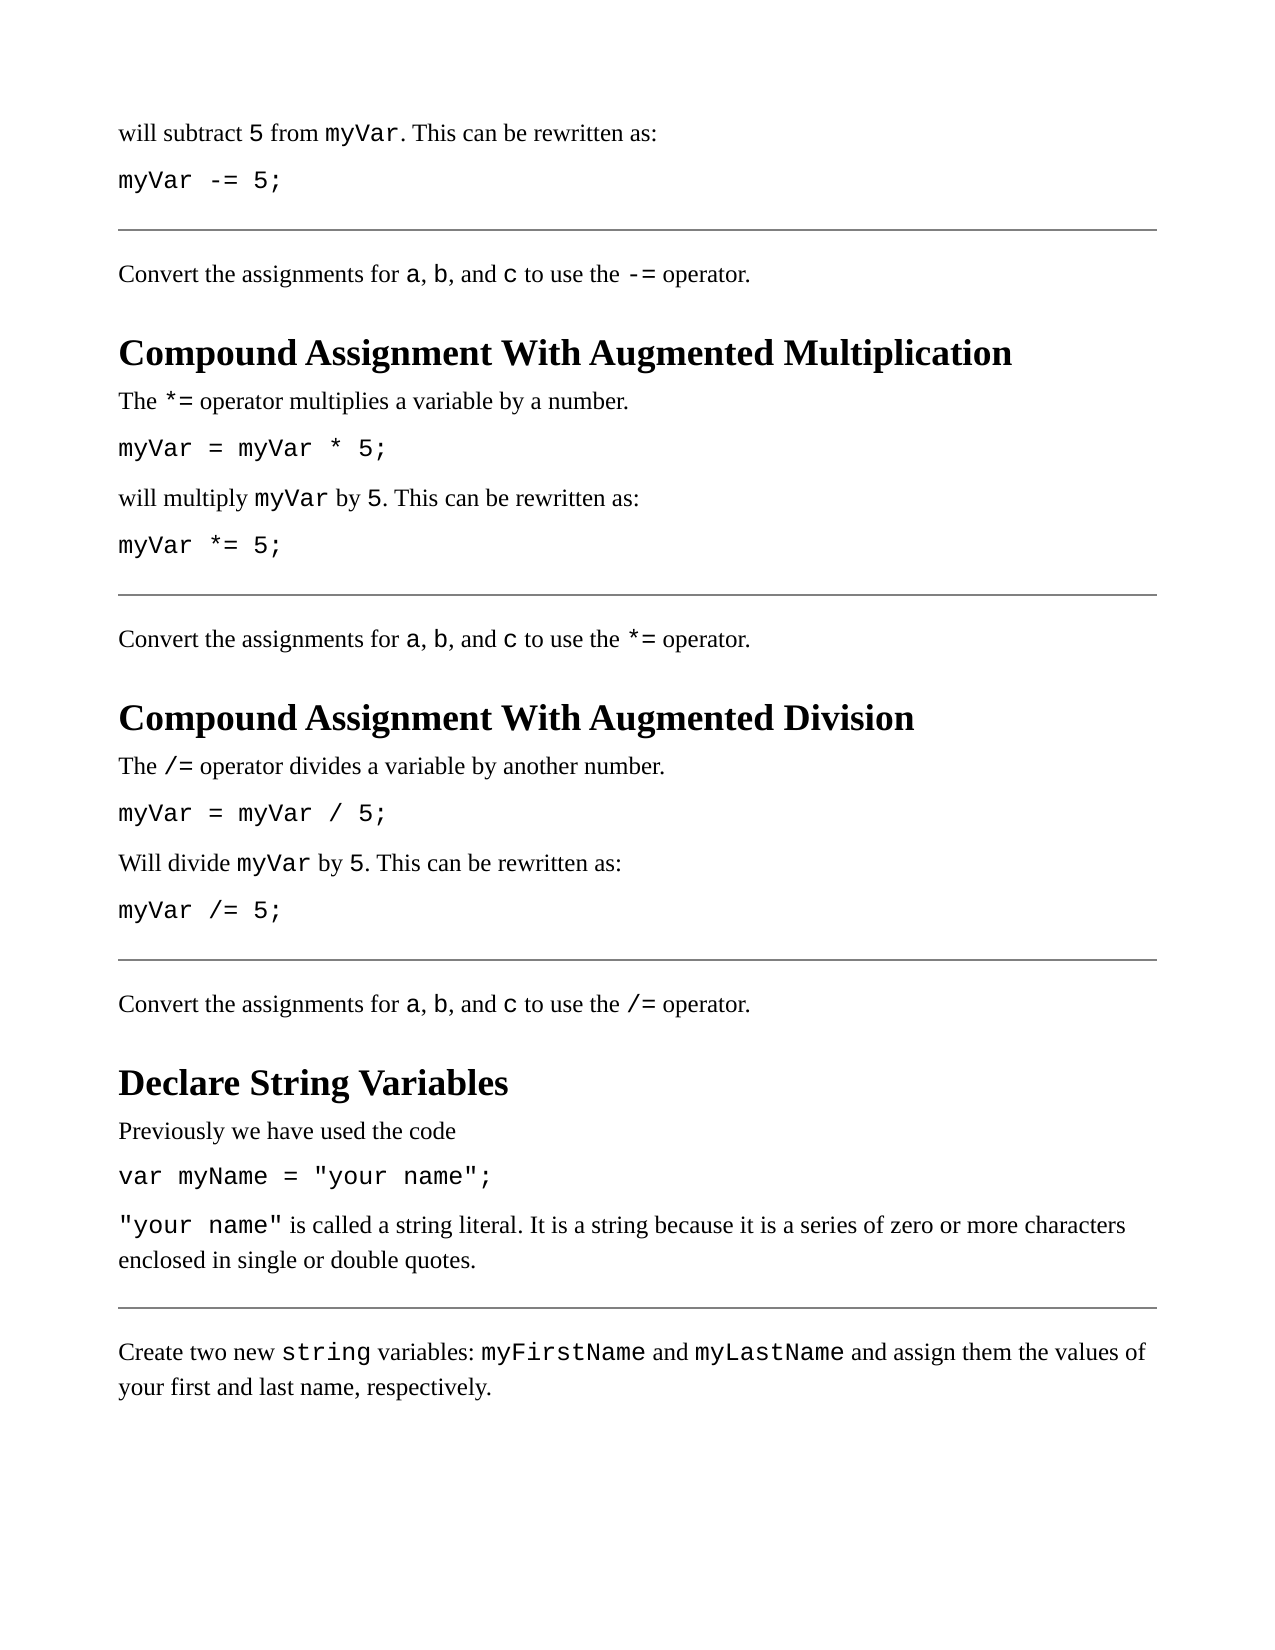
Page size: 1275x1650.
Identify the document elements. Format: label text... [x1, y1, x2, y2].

text myVar -= 5; [118, 168, 1157, 196]
text myVar *= 5; [118, 533, 1157, 561]
text The /= operator divides a variable by another number. [118, 751, 1157, 782]
text will multiply myVar by 5. This can be rewritten as: [118, 483, 1157, 514]
text "your name" is called a string literal. It is a string because it is a series of zero or more characters enclosed in single or double quotes. [118, 1210, 1157, 1274]
text will subtract 5 from myVar. This can be rewritten as: [118, 118, 1157, 149]
text Previously we have used the code [118, 1116, 1157, 1144]
text myVar /= 5; [118, 898, 1157, 926]
subtitle Compound Assignment With Augmented Multiplication [118, 330, 1157, 373]
text Convert the assignments for a, b, and c to use the /= operator. [118, 989, 1157, 1020]
text Convert the assignments for a, b, and c to use the -= operator. [118, 259, 1157, 290]
text var myName = "your name"; [118, 1163, 1157, 1192]
text myVar = myVar / 5; [118, 801, 1157, 829]
text Convert the assignments for a, b, and c to use the *= operator. [118, 624, 1157, 655]
text Create two new string variables: myFirstName and myLastName and assign them the values of your first and last name, respectively. [118, 1337, 1157, 1401]
text myVar = myVar * 5; [118, 436, 1157, 464]
subtitle Declare String Variables [118, 1060, 1157, 1103]
subtitle Compound Assignment With Augmented Division [118, 695, 1157, 738]
text The *= operator multiplies a variable by a number. [118, 386, 1157, 417]
text Will divide myVar by 5. This can be rewritten as: [118, 848, 1157, 879]
